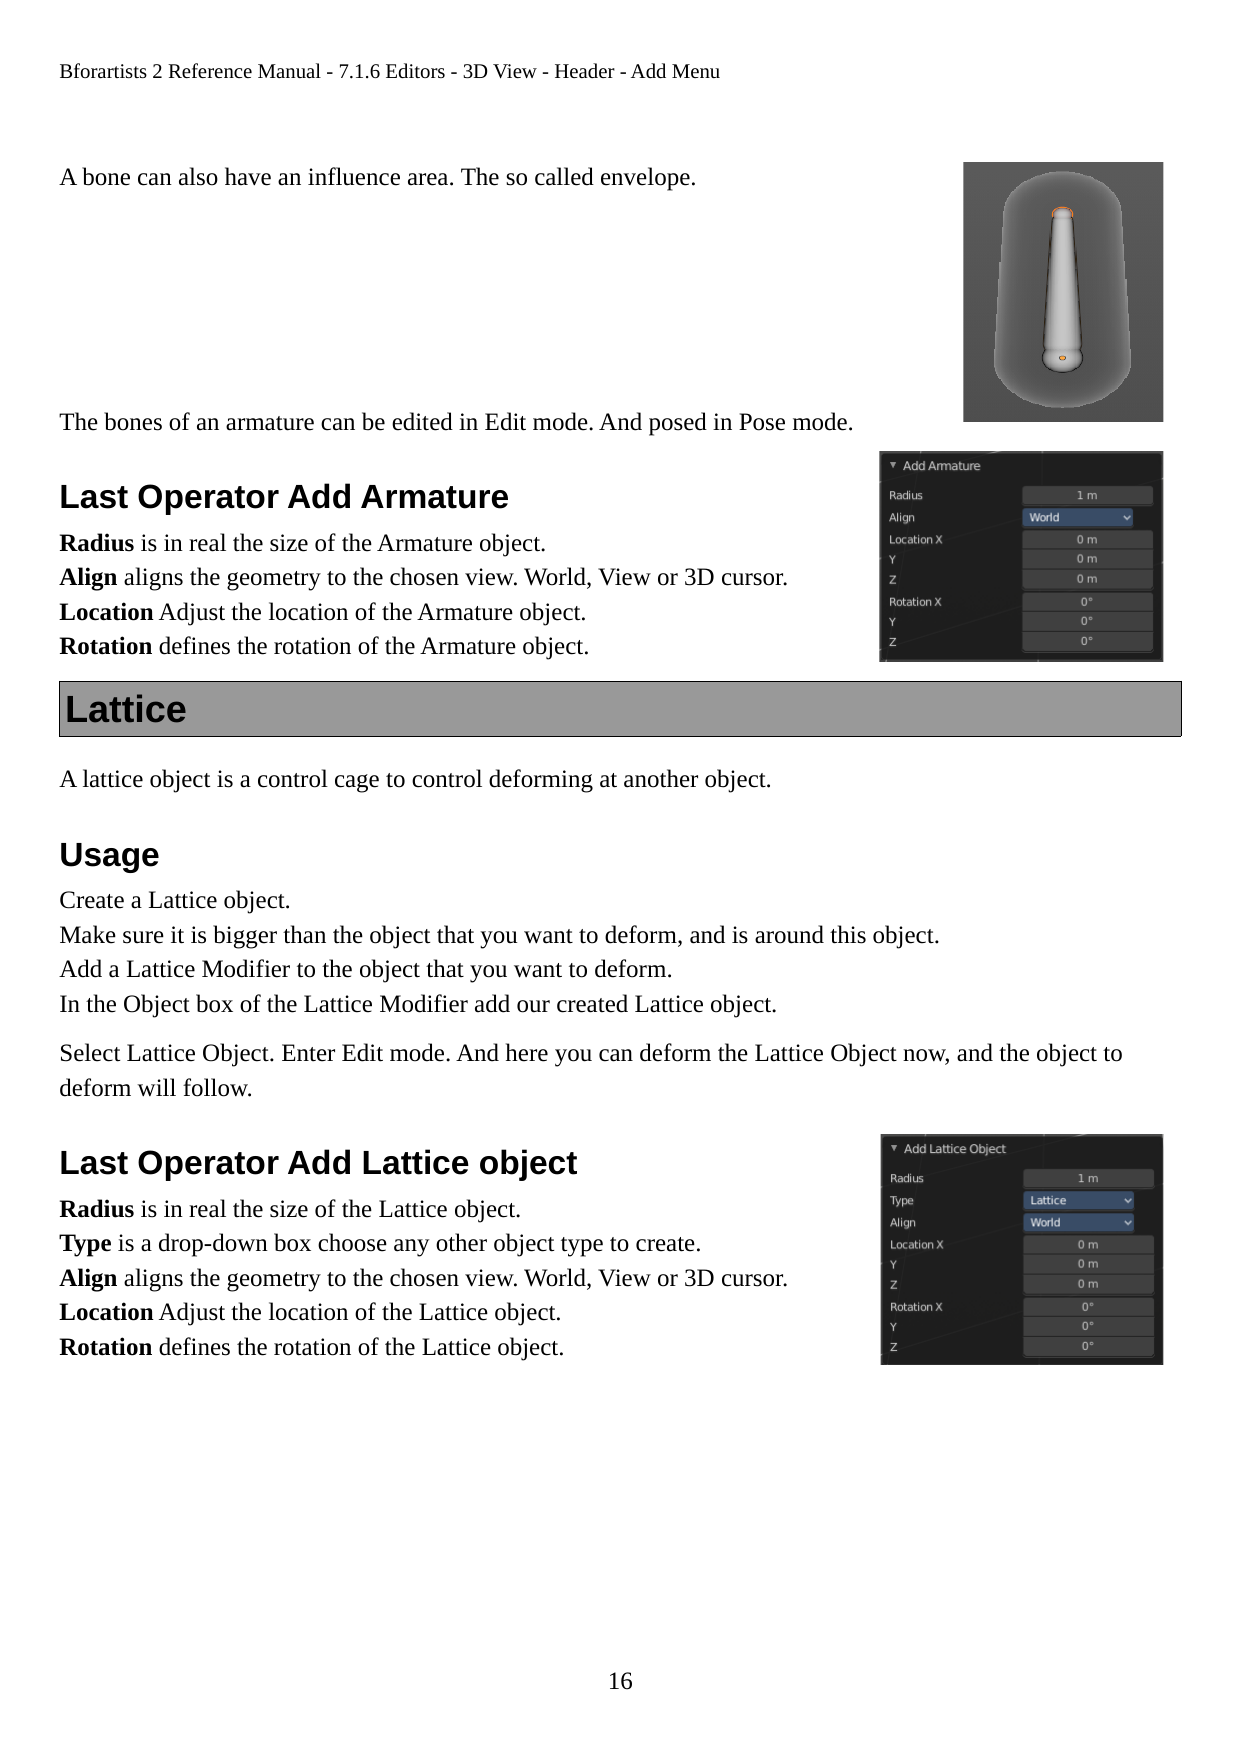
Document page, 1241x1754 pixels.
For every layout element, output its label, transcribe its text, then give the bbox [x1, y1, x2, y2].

text Select Lattice Object. Enter Edit mode. And here you can deform the Lattice Object now, and the object to deform will follow. [59, 1038, 1181, 1101]
text Create a Lattice object. Make sure it is bigger than the object that you want to deform, and is around this object. Add a Lattice Modifier to the object that you want to deform. In the Object box of the Lattice Modifier add our created Lattice object. [59, 886, 1181, 1018]
text A bone can also have an influence area. The so called envelope. [59, 162, 963, 190]
picture [880, 1134, 1164, 1365]
text The bones of an armature can be edited in Edit mode. And posed in Pose mode. [59, 407, 1181, 436]
text A lattice object is a control cage to control deforming at another object. [59, 764, 1181, 793]
subtitle [1164, 1142, 1181, 1181]
table_header Lattice [60, 682, 1181, 736]
text Radius is in real the size of the Lattice object. Type is a drop-down box choose any other object type to create. Align aligns the geometry to the chosen view. World, View or 3D cursor. Location Adjust the location of the Lattice object. Rotation defines the rotation of the Lattice object. [59, 1194, 880, 1360]
subtitle [1164, 477, 1181, 516]
picture [879, 451, 1164, 662]
subtitle Last Operator Add Armature [59, 477, 879, 516]
text Radius is in real the size of the Armature object. Align aligns the geometry to the chosen view. World, View or 3D cursor. Location Adjust the location of the Armature object. Rotation defines the rotation of the Armature object. [59, 528, 879, 660]
subtitle Last Operator Add Lattice object [59, 1142, 880, 1181]
subtitle Usage [59, 834, 1181, 873]
picture [963, 162, 1164, 422]
